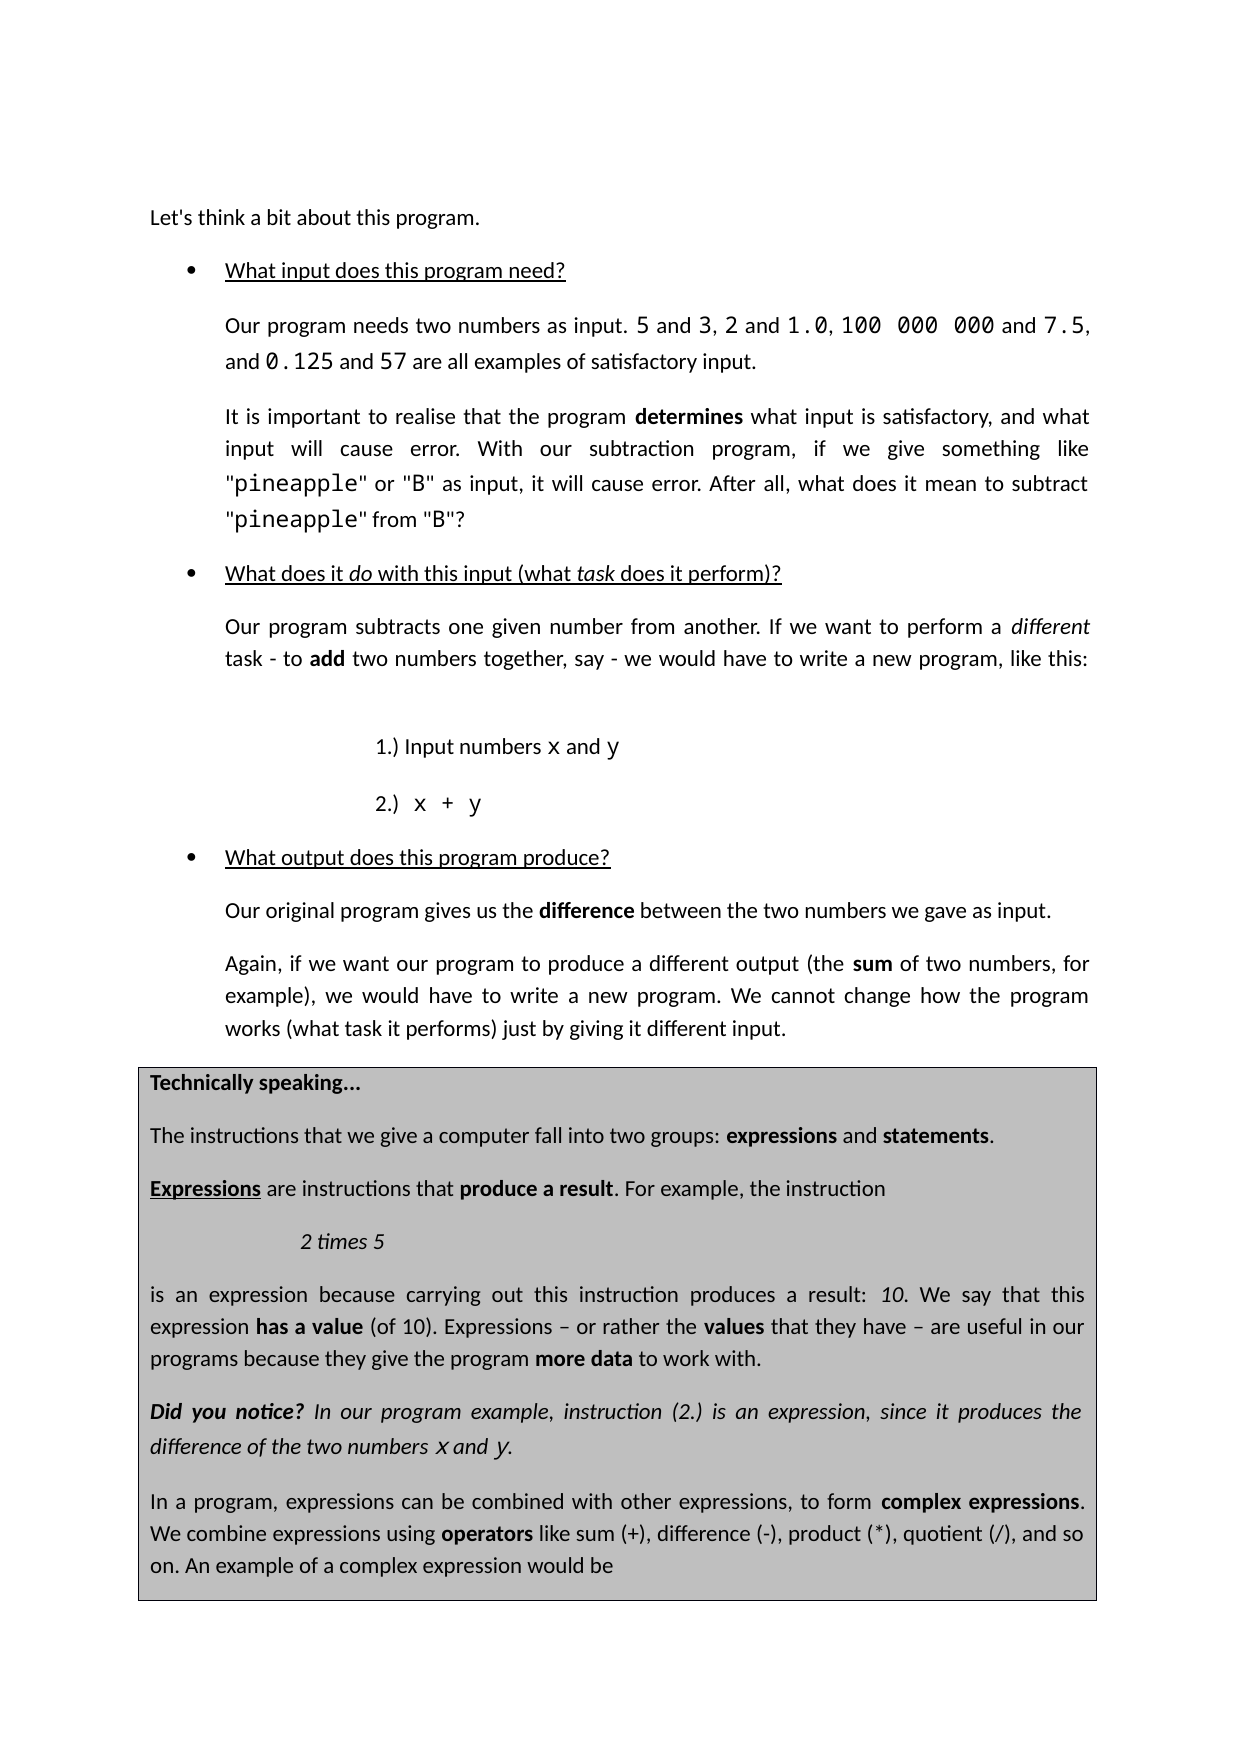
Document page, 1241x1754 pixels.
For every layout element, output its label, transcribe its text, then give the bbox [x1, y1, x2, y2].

list Our program needs two numbers as input. 5 and 3, 2 and 1.0, 100 000 000 and 7.5, and 0.125 and 57 are all examples of satisfactory input. [225, 309, 1090, 376]
list 1.) Input numbers x and y [225, 730, 1090, 761]
list Again, if we want our program to produce a different output (the sum of two numbers, for example), we would have to write a new program. We cannot change how the program works (what task it performs) just by giving it different input. [225, 949, 1090, 1042]
list It is important to realise that the program determines what input is satisfactory, and what input will cause error. With our subtraction program, if we give something like "pineapple" or "B" as input, it will cause error. After all, what does it mean to subtract "pineapple" from "B"? [225, 402, 1090, 534]
text 2.) x + y [150, 787, 1090, 818]
list What output does this program produce? [187, 843, 1090, 871]
table_header Technically speaking... The instructions that we give a computer fall into two groups: expressions and statements. Expressions are instructions that produce a result. For example, the instruction 2 times 5 is an expression because carrying out this instruction produces a result: 10. We say that this expression has a value (of 10). Expressions – or rather the values that they have – are useful in our programs because they give the program more data to work with. Did you notice? In our program example, instruction (2.) is an expression, since it produces the difference of the two numbers x and y. In a program, expressions can be combined with other expressions, to form complex expressions. We combine expressions using operators like sum (+), difference (-), product (*), quotient (/), and so on. An example of a complex expression would be [139, 1068, 1096, 1600]
list What input does this program need? [187, 256, 1090, 284]
list What does it do with this input (what task does it perform)? [187, 559, 1090, 587]
text Let's think a bit about this program. [150, 203, 1090, 231]
list Our program subtracts one given number from another. If we want to perform a different task - to add two numbers together, say - we would have to write a new program, like this: [225, 612, 1090, 705]
list Our original program gives us the difference between the two numbers we gave as input. [225, 896, 1090, 924]
